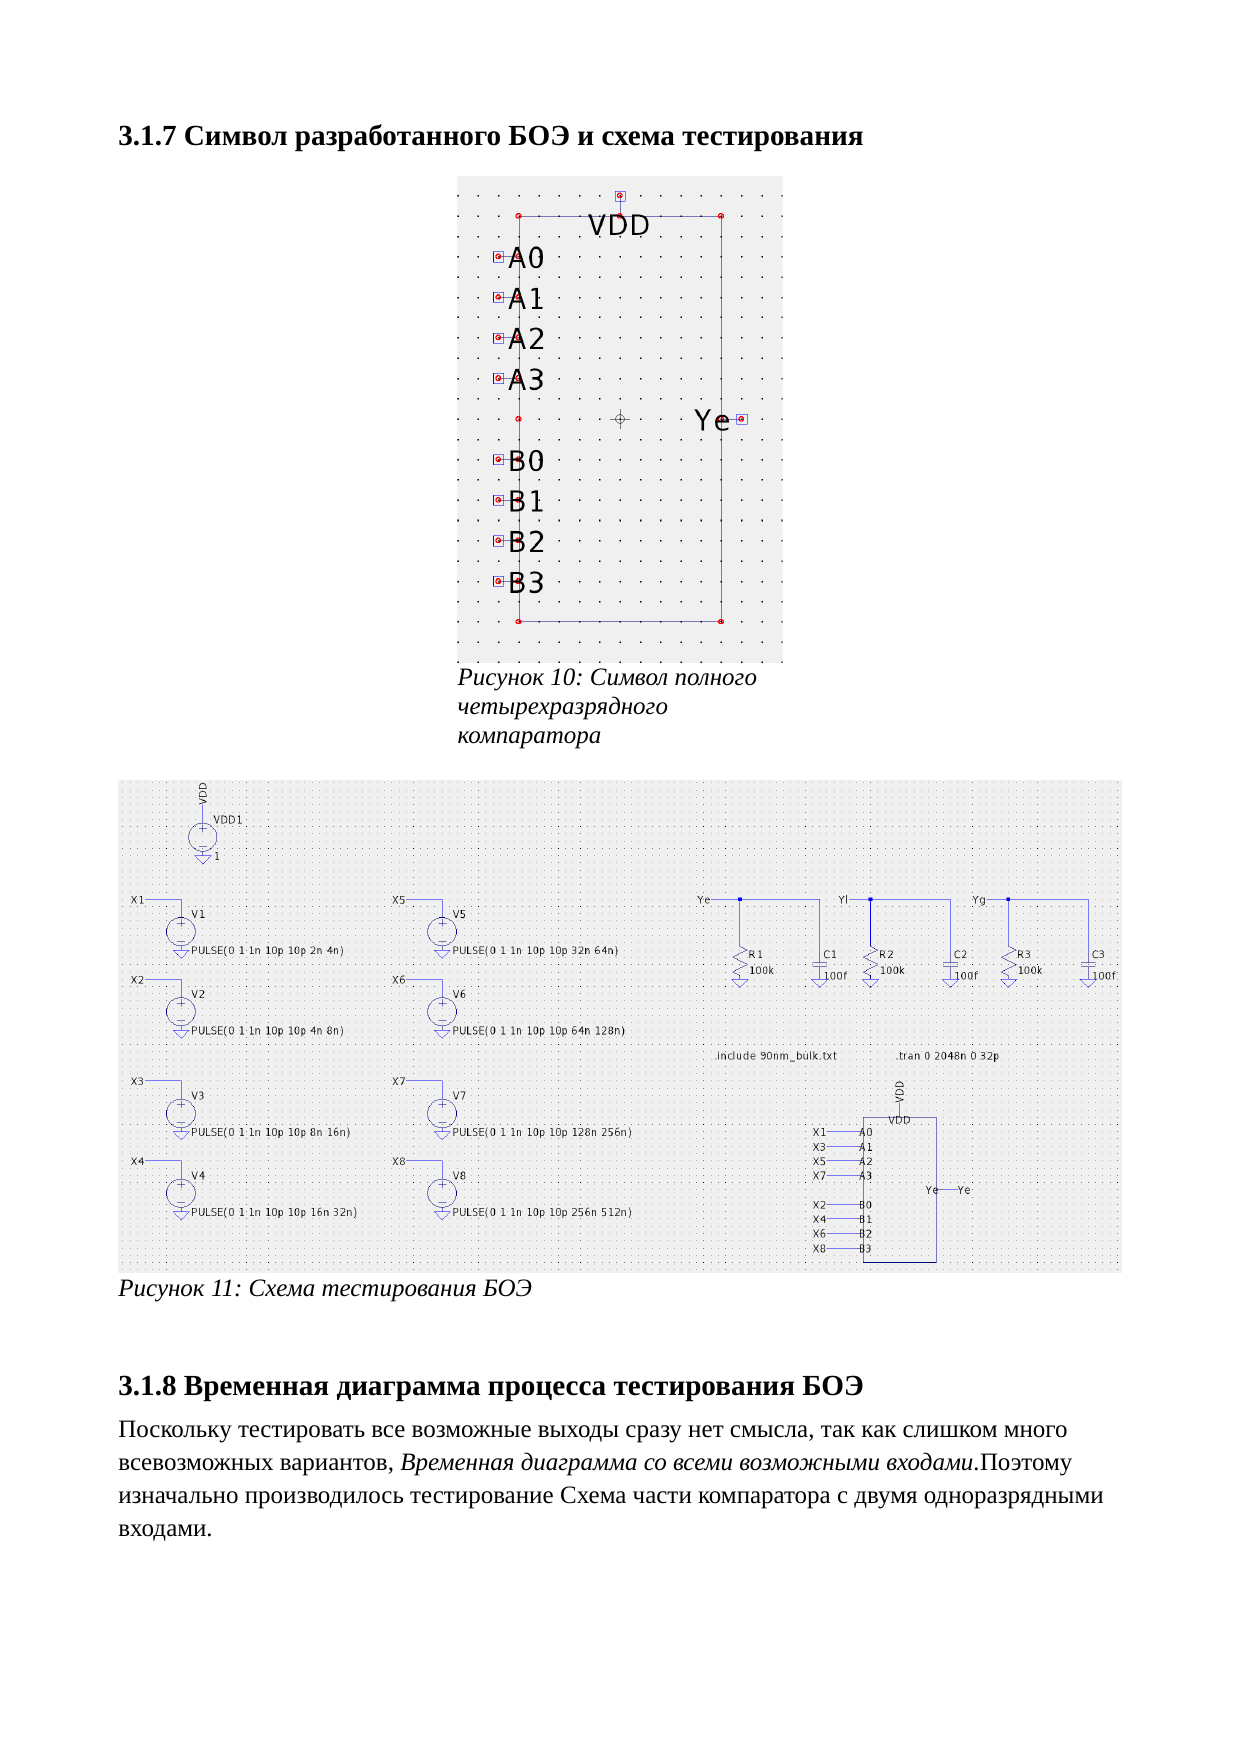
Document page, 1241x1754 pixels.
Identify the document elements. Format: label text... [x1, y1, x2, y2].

text Рисунок 11: Схема тестирования БОЭ [118, 1273, 1122, 1301]
text Поскольку тестировать все возможные выходы сразу нет смысла, так как слишком много всевозможных вариантов, Временная диаграмма со всеми возможными входами.Поэтому изначально производилось тестирование Схема части компаратора с двумя одноразрядными входами. [118, 1414, 1122, 1542]
subtitle 3.1.7 Символ разработанного БОЭ и схема тестирования [118, 118, 1122, 152]
text Рисунок 10: Символ полного четырехразрядного компаратора [457, 663, 783, 748]
picture [118, 780, 1123, 1273]
picture [457, 176, 783, 663]
subtitle 3.1.8 Временная диаграмма процесса тестирования БОЭ [118, 1368, 1122, 1401]
